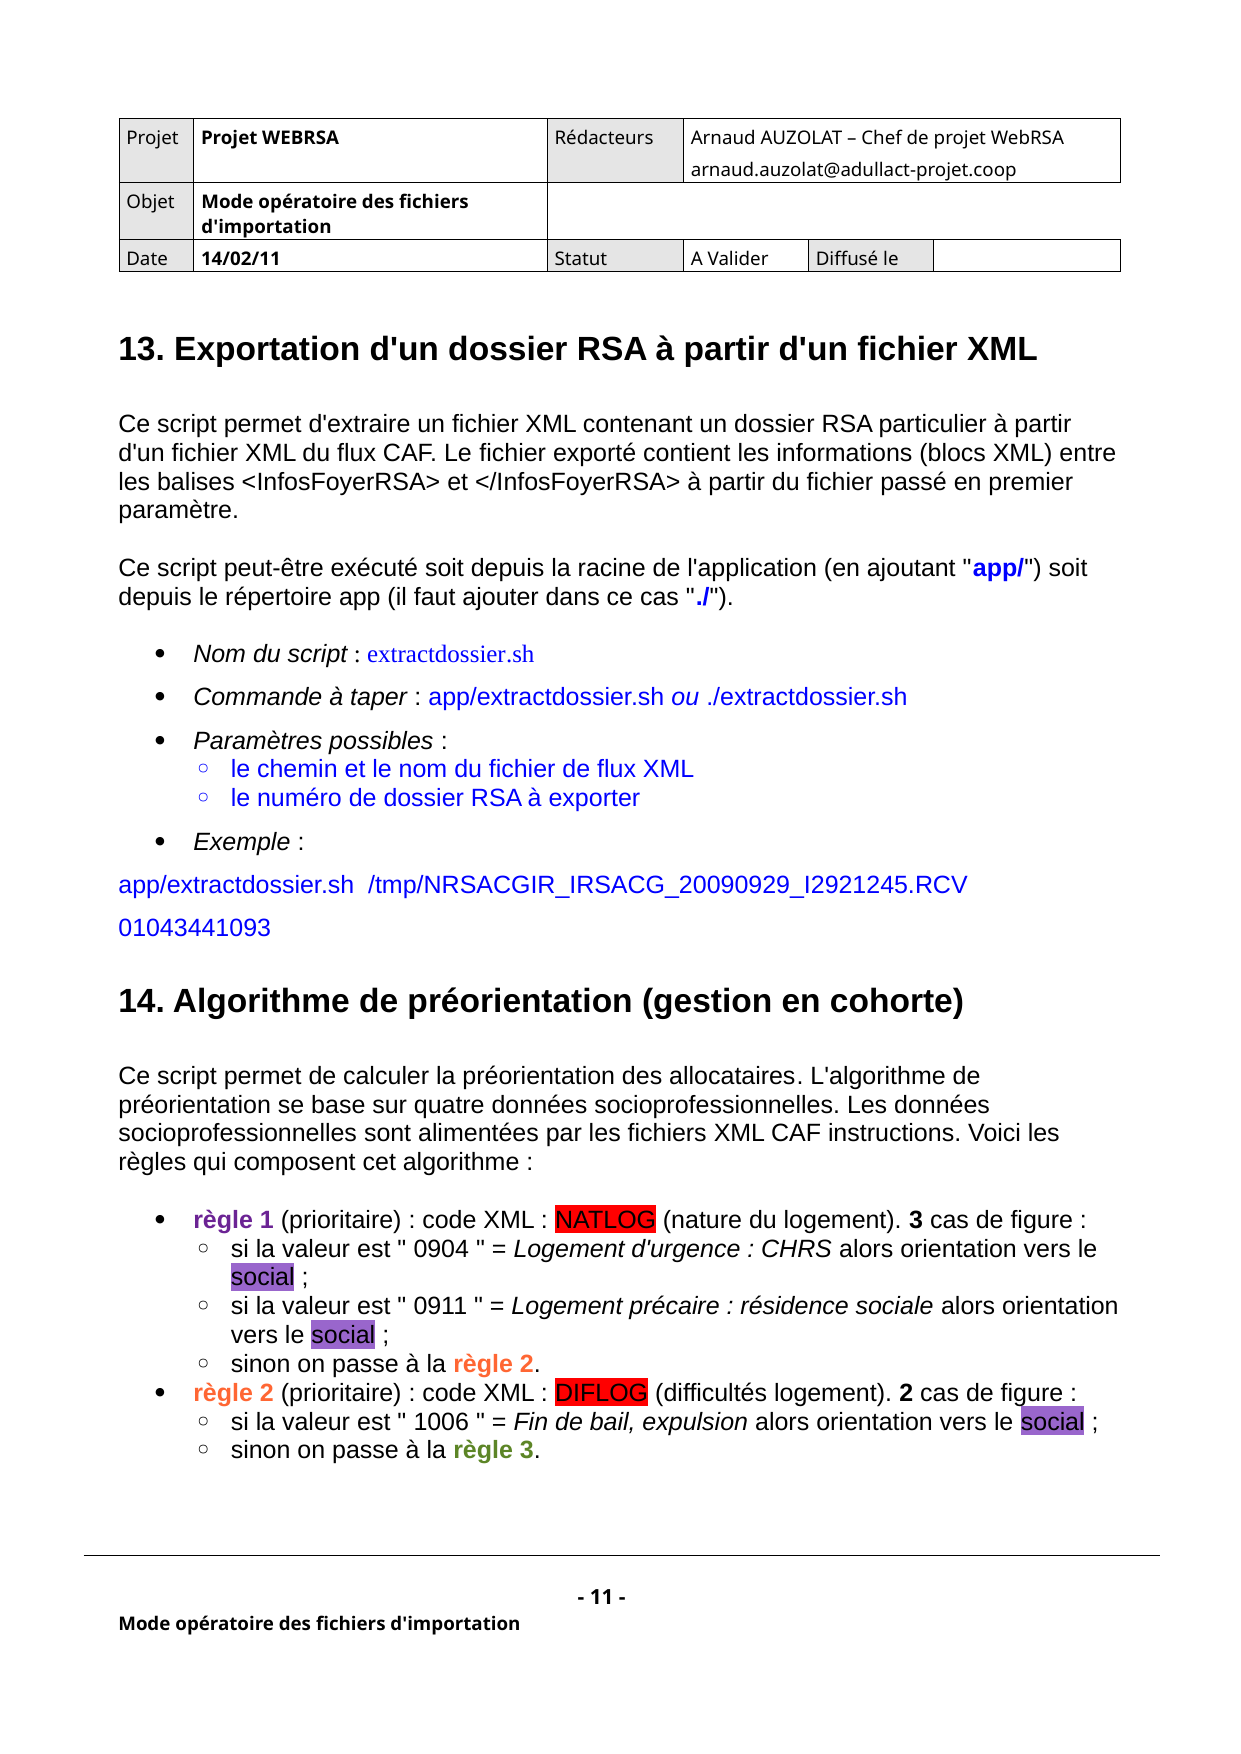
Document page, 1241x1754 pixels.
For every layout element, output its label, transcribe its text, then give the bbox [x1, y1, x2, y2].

text Ce script permet de calculer la préorientation des allocataires. L'algorithme de préorientation se base sur quatre données socioprofessionnelles. Les données socioprofessionnelles sont alimentées par les fichiers XML CAF instructions. Voici les règles qui composent cet algorithme : [118, 1061, 1122, 1176]
text app/extractdossier.sh /tmp/NRSACGIR_IRSACG_20090929_I2921245.RCV 01043441093 [118, 870, 1122, 942]
list règle 1 (prioritaire) : code XML : NATLOG (nature du logement). 3 cas de figure : [156, 1205, 1122, 1233]
list sinon on passe à la règle 2. [193, 1349, 1122, 1378]
list si la valeur est " 1006 " = Fin de bail, expulsion alors orientation vers le social ; [193, 1406, 1122, 1435]
subtitle 14. Algorithme de préorientation (gestion en cohorte) [118, 981, 1122, 1020]
subtitle 13. Exportation d'un dossier RSA à partir d'un fichier XML [118, 329, 1122, 368]
text Ce script peut-être exécuté soit depuis la racine de l'application (en ajoutant "app/") soit depuis le répertoire app (il faut ajouter dans ce cas "./"). [118, 553, 1122, 610]
list le chemin et le nom du fichier de flux XML [193, 754, 1122, 783]
list si la valeur est " 0911 " = Logement précaire : résidence sociale alors orientation vers le social ; [193, 1291, 1122, 1349]
list Paramètres possibles : [156, 726, 1122, 754]
list sinon on passe à la règle 3. [193, 1435, 1122, 1464]
list Nom du script : extractdossier.sh [156, 639, 1122, 668]
list Exemple : [156, 827, 1122, 855]
list Commande à taper : app/extractdossier.sh ou ./extractdossier.sh [156, 682, 1122, 711]
list règle 2 (prioritaire) : code XML : DIFLOG (difficultés logement). 2 cas de figure : [156, 1378, 1122, 1406]
list le numéro de dossier RSA à exporter [193, 783, 1122, 812]
text Ce script permet d'extraire un fichier XML contenant un dossier RSA particulier à partir d'un fichier XML du flux CAF. Le fichier exporté contient les informations (blocs XML) entre les balises <InfosFoyerRSA> et </InfosFoyerRSA> à partir du fichier passé en premier paramètre. [118, 409, 1122, 524]
list si la valeur est " 0904 " = Logement d'urgence : CHRS alors orientation vers le social ; [193, 1233, 1122, 1291]
